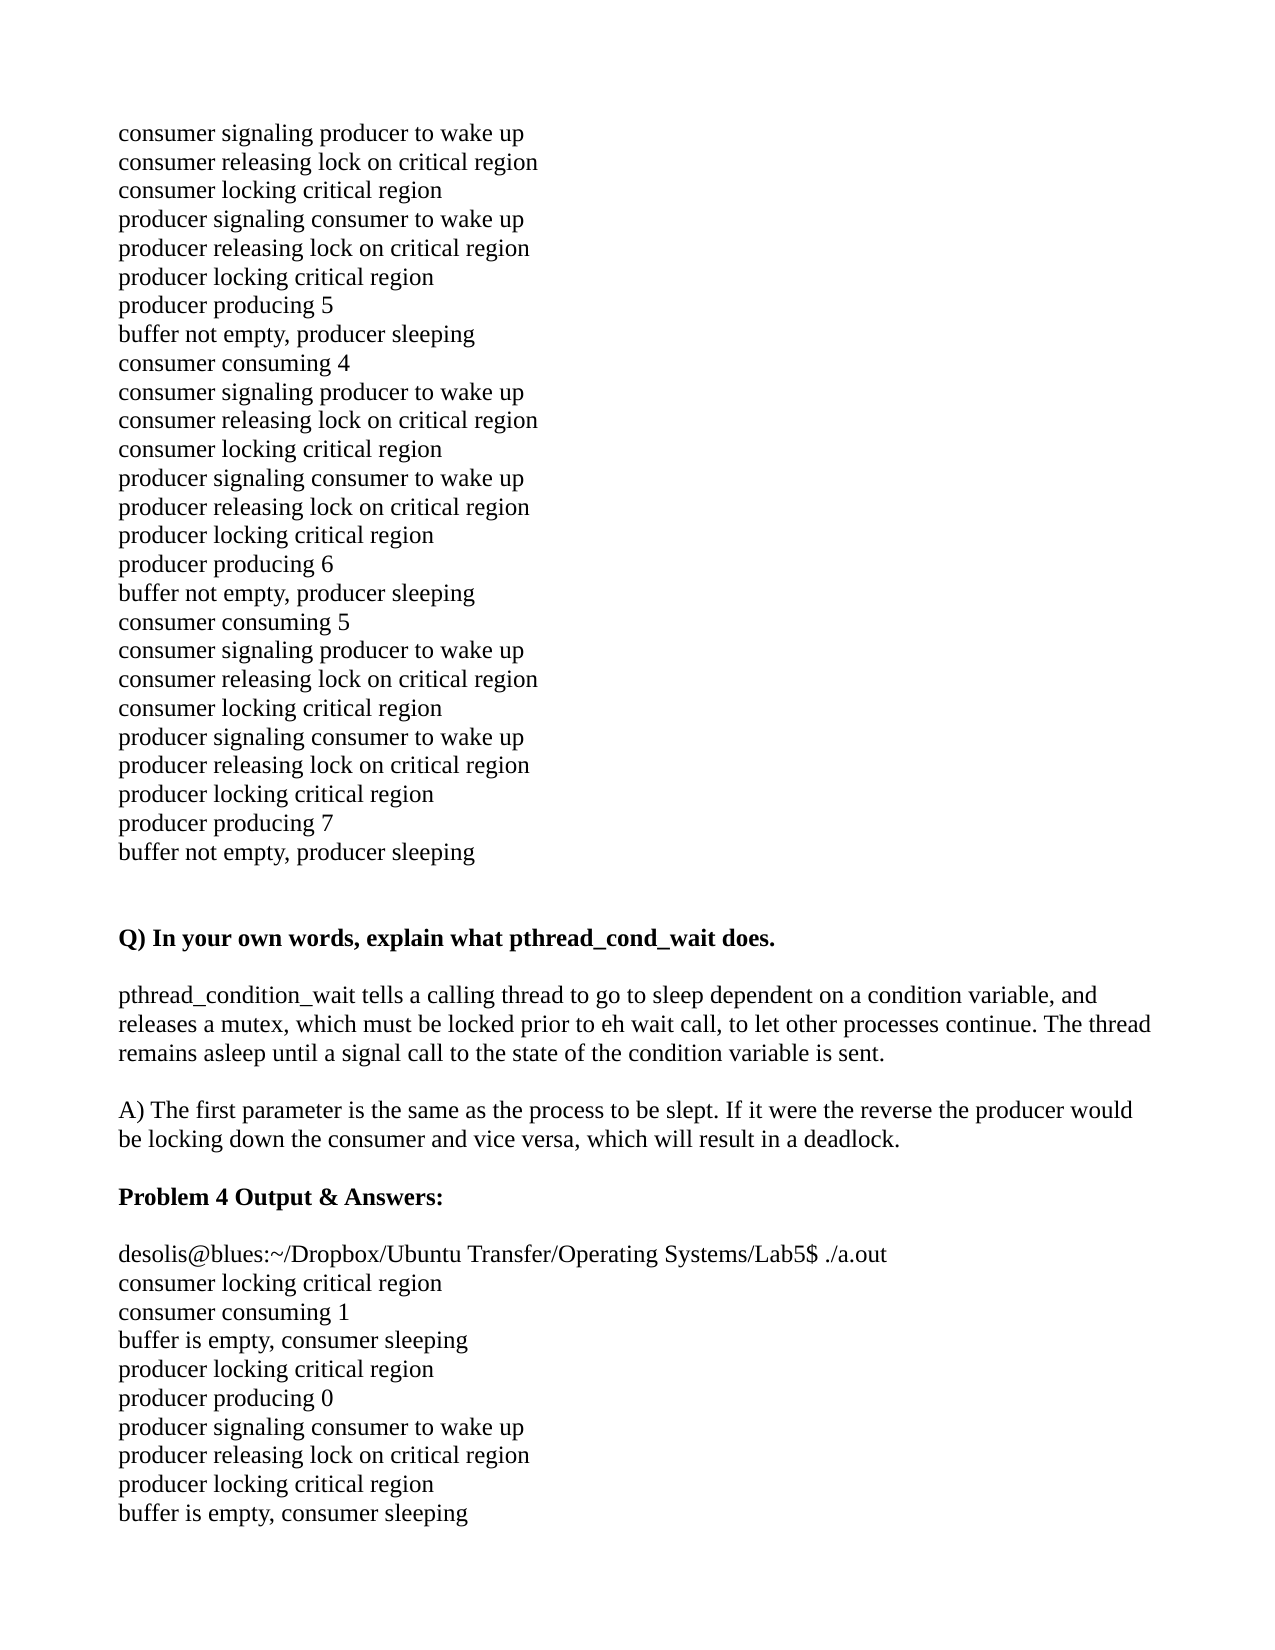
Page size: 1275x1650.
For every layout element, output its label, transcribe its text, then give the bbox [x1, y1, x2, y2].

text producer signaling consumer to wake up [118, 204, 1157, 233]
text consumer locking critical region [118, 693, 1157, 722]
text producer signaling consumer to wake up [118, 463, 1157, 492]
text producer releasing lock on critical region [118, 1441, 1157, 1469]
text producer locking critical region [118, 779, 1157, 808]
text buffer is empty, consumer sleeping [118, 1326, 1157, 1354]
text consumer locking critical region [118, 434, 1157, 463]
text consumer releasing lock on critical region [118, 406, 1157, 434]
text producer locking critical region [118, 521, 1157, 549]
text buffer not empty, producer sleeping [118, 578, 1157, 607]
text A) The first parameter is the same as the process to be slept. If it were the reverse the producer would be locking down the consumer and vice versa, which will result in a deadlock. [118, 1096, 1157, 1153]
text consumer locking critical region [118, 176, 1157, 204]
text producer producing 0 [118, 1383, 1157, 1412]
text producer releasing lock on critical region [118, 233, 1157, 262]
text producer releasing lock on critical region [118, 751, 1157, 779]
text producer producing 5 [118, 291, 1157, 319]
text producer releasing lock on critical region [118, 492, 1157, 521]
text desolis@blues:~/Dropbox/Ubuntu Transfer/Operating Systems/Lab5$ ./a.out [118, 1239, 1157, 1268]
text producer locking critical region [118, 1354, 1157, 1383]
text consumer consuming 5 [118, 607, 1157, 636]
text producer signaling consumer to wake up [118, 722, 1157, 751]
text buffer not empty, producer sleeping [118, 319, 1157, 348]
text consumer consuming 1 [118, 1297, 1157, 1326]
text consumer releasing lock on critical region [118, 147, 1157, 176]
text producer producing 6 [118, 549, 1157, 578]
text buffer is empty, consumer sleeping [118, 1498, 1157, 1527]
text producer locking critical region [118, 262, 1157, 291]
text Problem 4 Output & Answers: [118, 1182, 1157, 1211]
text producer signaling consumer to wake up [118, 1412, 1157, 1441]
text consumer consuming 4 [118, 348, 1157, 377]
text consumer releasing lock on critical region [118, 664, 1157, 693]
text consumer signaling producer to wake up [118, 118, 1157, 147]
text pthread_condition_wait tells a calling thread to go to sleep dependent on a condition variable, and releases a mutex, which must be locked prior to eh wait call, to let other processes continue. The thread remains asleep until a signal call to the state of the condition variable is sent. [118, 981, 1157, 1067]
text consumer signaling producer to wake up [118, 377, 1157, 406]
text producer locking critical region [118, 1469, 1157, 1498]
text consumer signaling producer to wake up [118, 636, 1157, 664]
text producer producing 7 [118, 808, 1157, 837]
text buffer not empty, producer sleeping [118, 837, 1157, 866]
text Q) In your own words, explain what pthread_cond_wait does. [118, 923, 1157, 952]
text consumer locking critical region [118, 1268, 1157, 1297]
